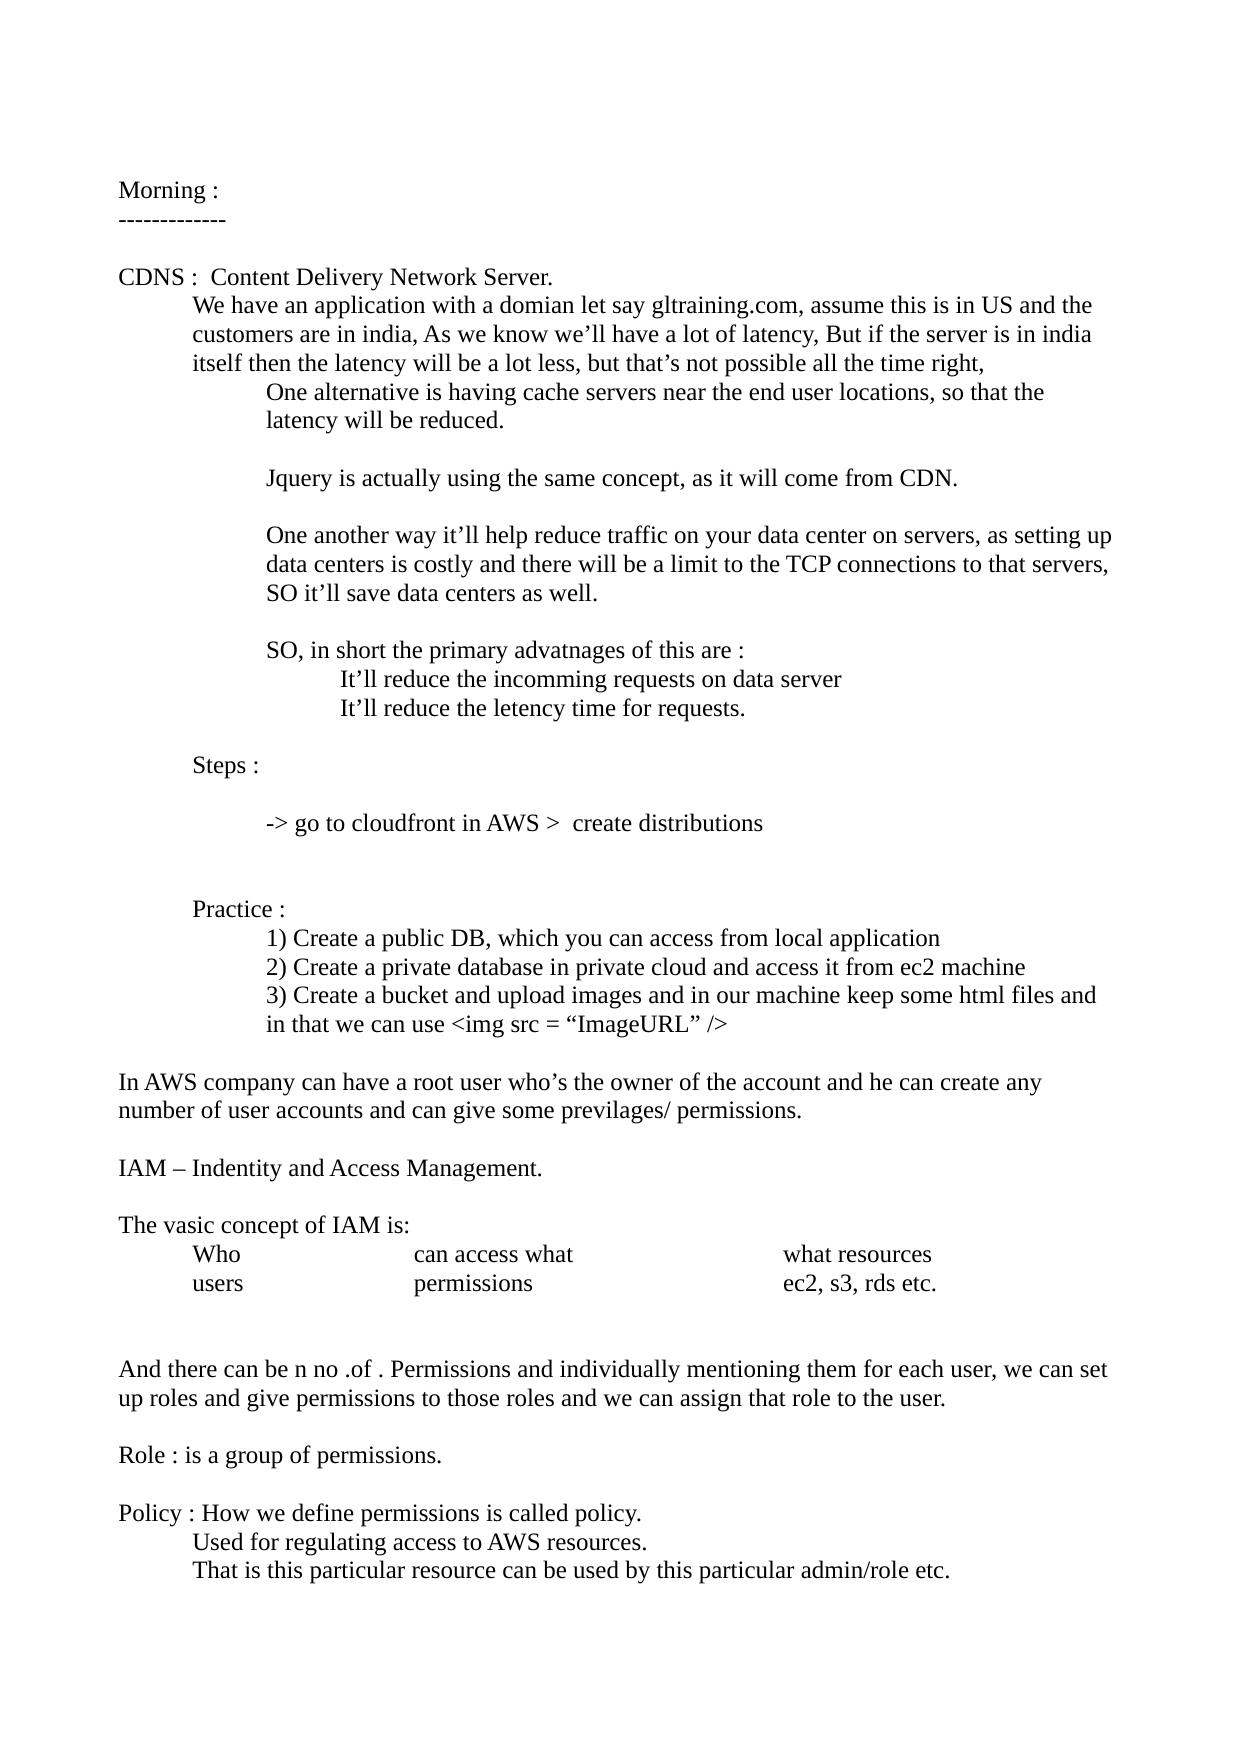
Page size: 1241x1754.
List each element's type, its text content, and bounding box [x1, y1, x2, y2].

text That is this particular resource can be used by this particular admin/role etc. [118, 1556, 1122, 1584]
text -> go to cloudfront in AWS > create distributions [118, 808, 1122, 837]
text And there can be n no .of . Permissions and individually mentioning them for each user, we can set up roles and give permissions to those roles and we can assign that role to the user. [118, 1354, 1122, 1412]
text It’ll reduce the letency time for requests. [118, 693, 1122, 722]
text Steps : [118, 751, 1122, 779]
text We have an application with a domian let say gltraining.com, assume this is in US and the customers are in india, As we know we’ll have a lot of latency, But if the server is in india itself then the latency will be a lot less, but that’s not possible all the time right, [118, 291, 1122, 377]
text CDNS : Content Delivery Network Server. [118, 262, 1122, 291]
text 1) Create a public DB, which you can access from local application [118, 923, 1122, 952]
text One alternative is having cache servers near the end user locations, so that the latency will be reduced. [118, 377, 1122, 434]
text The vasic concept of IAM is: [118, 1211, 1122, 1239]
text 2) Create a private database in private cloud and access it from ec2 machine [118, 952, 1122, 981]
text Jquery is actually using the same concept, as it will come from CDN. [118, 463, 1122, 492]
text Who can access what what resources [118, 1239, 1122, 1268]
text In AWS company can have a root user who’s the owner of the account and he can create any number of user accounts and can give some previlages/ permissions. [118, 1067, 1122, 1124]
text Morning : [118, 176, 1122, 204]
text Used for regulating access to AWS resources. [118, 1527, 1122, 1556]
text Role : is a group of permissions. [118, 1441, 1122, 1469]
text SO, in short the primary advatnages of this are : [118, 636, 1122, 664]
text Practice : [118, 894, 1122, 923]
text IAM – Indentity and Access Management. [118, 1153, 1122, 1182]
text users permissions ec2, s3, rds etc. [118, 1268, 1122, 1297]
text Policy : How we define permissions is called policy. [118, 1498, 1122, 1527]
text One another way it’ll help reduce traffic on your data center on servers, as setting up data centers is costly and there will be a limit to the TCP connections to that servers, SO it’ll save data centers as well. [118, 521, 1122, 607]
text 3) Create a bucket and upload images and in our machine keep some html files and in that we can use <img src = “ImageURL” /> [118, 981, 1122, 1038]
text ------------- [118, 204, 1122, 233]
text It’ll reduce the incomming requests on data server [118, 664, 1122, 693]
